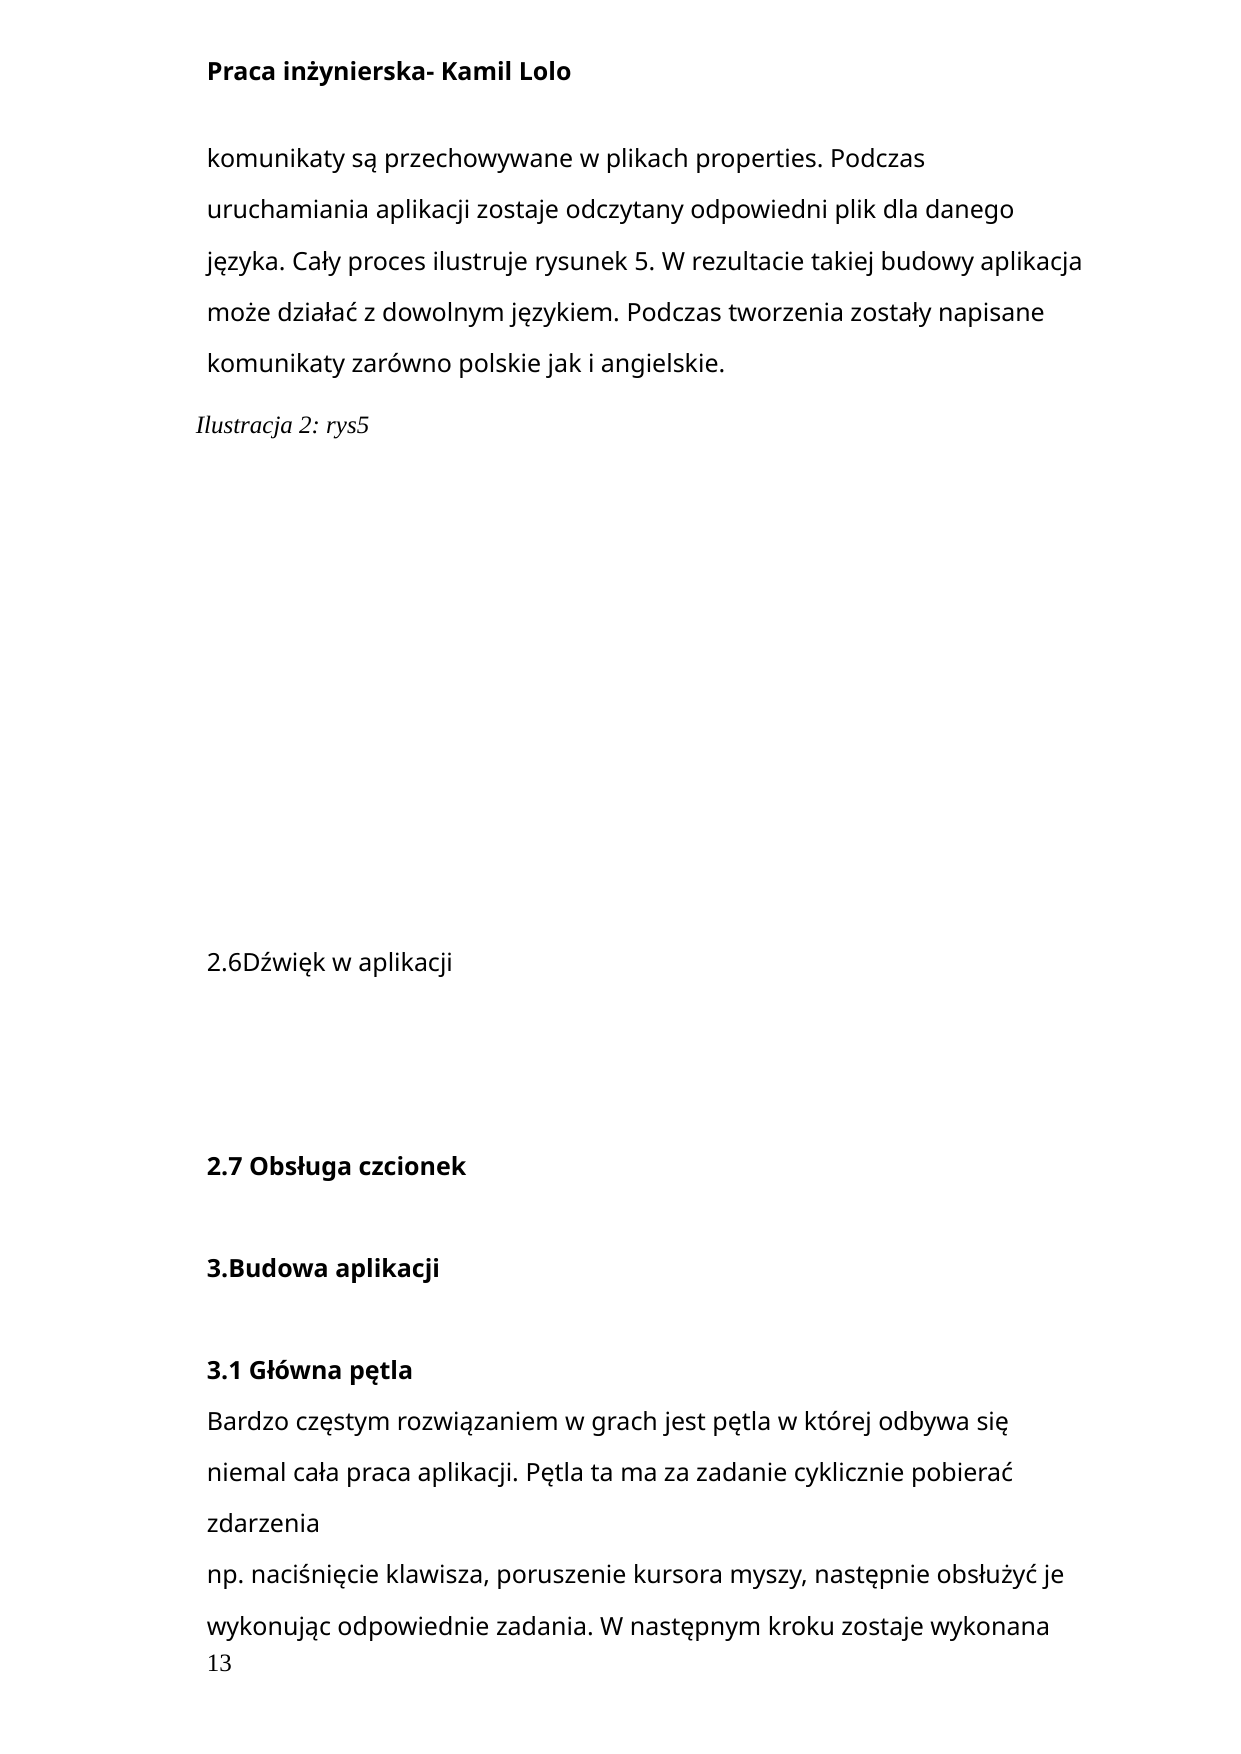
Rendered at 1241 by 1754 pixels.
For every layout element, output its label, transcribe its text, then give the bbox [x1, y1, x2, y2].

text Ilustracja 2: rys5 [196, 410, 1081, 438]
text np. naciśnięcie klawisza, poruszenie kursora myszy, następnie obsłużyć je wykonując odpowiednie zadania. W następnym kroku zostaje wykonana [207, 1557, 1093, 1642]
list Dźwięk w aplikacji [207, 490, 1093, 979]
text Bardzo częstym rozwiązaniem w grach jest pętla w której odbywa się niemal cała praca aplikacji. Pętla ta ma za zadanie cyklicznie pobierać zdarzenia [207, 1404, 1093, 1540]
text komunikaty są przechowywane w plikach properties. Podczas uruchamiania aplikacji zostaje odczytany odpowiedni plik dla danego języka. Cały proces ilustruje rysunek 5. W rezultacie takiej budowy aplikacja może działać z dowolnym językiem. Podczas tworzenia zostały napisane komunikaty zarówno polskie jak i angielskie. [207, 141, 1093, 379]
text 3.1 Główna pętla [207, 1353, 1093, 1387]
list Budowa aplikacji [207, 1251, 1093, 1285]
list Obsługa czcionek [207, 1149, 1093, 1183]
